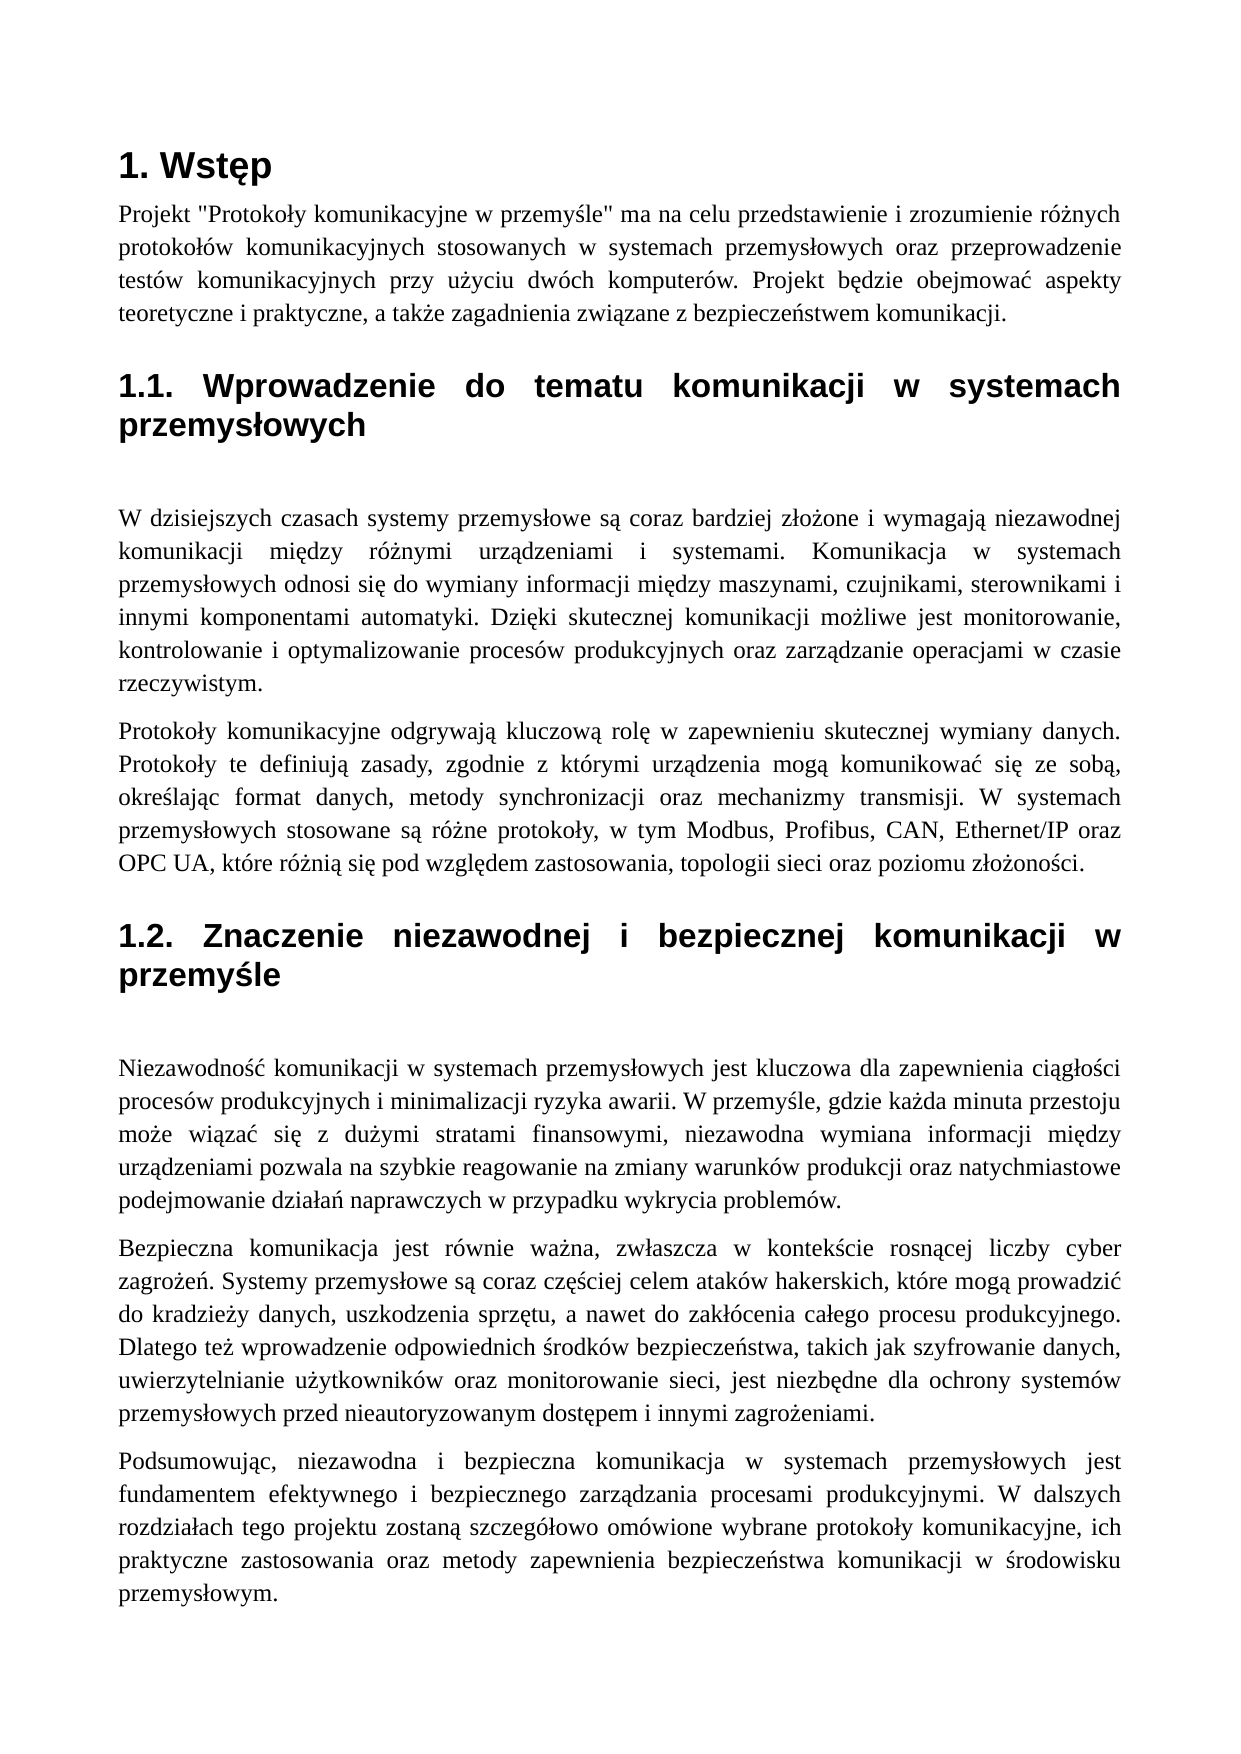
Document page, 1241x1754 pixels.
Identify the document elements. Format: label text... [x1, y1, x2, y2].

subtitle 1.1. Wprowadzenie do tematu komunikacji w systemach przemysłowych [118, 366, 1122, 443]
text Protokoły komunikacyjne odgrywają kluczową rolę w zapewnieniu skutecznej wymiany danych. Protokoły te definiują zasady, zgodnie z którymi urządzenia mogą komunikować się ze sobą, określając format danych, metody synchronizacji oraz mechanizmy transmisji. W systemach przemysłowych stosowane są różne protokoły, w tym Modbus, Profibus, CAN, Ethernet/IP oraz OPC UA, które różnią się pod względem zastosowania, topologii sieci oraz poziomu złożoności. [118, 716, 1122, 877]
subtitle 1. Wstęp [118, 143, 1122, 186]
text Podsumowując, niezawodna i bezpieczna komunikacja w systemach przemysłowych jest fundamentem efektywnego i bezpiecznego zarządzania procesami produkcyjnymi. W dalszych rozdziałach tego projektu zostaną szczegółowo omówione wybrane protokoły komunikacyjne, ich praktyczne zastosowania oraz metody zapewnienia bezpieczeństwa komunikacji w środowisku przemysłowym. [118, 1446, 1122, 1607]
text W dzisiejszych czasach systemy przemysłowe są coraz bardziej złożone i wymagają niezawodnej komunikacji między różnymi urządzeniami i systemami. Komunikacja w systemach przemysłowych odnosi się do wymiany informacji między maszynami, czujnikami, sterownikami i innymi komponentami automatyki. Dzięki skutecznej komunikacji możliwe jest monitorowanie, kontrolowanie i optymalizowanie procesów produkcyjnych oraz zarządzanie operacjami w czasie rzeczywistym. [118, 503, 1122, 697]
text Niezawodność komunikacji w systemach przemysłowych jest kluczowa dla zapewnienia ciągłości procesów produkcyjnych i minimalizacji ryzyka awarii. W przemyśle, gdzie każda minuta przestoju może wiązać się z dużymi stratami finansowymi, niezawodna wymiana informacji między urządzeniami pozwala na szybkie reagowanie na zmiany warunków produkcji oraz natychmiastowe podejmowanie działań naprawczych w przypadku wykrycia problemów. [118, 1053, 1122, 1214]
text Bezpieczna komunikacja jest równie ważna, zwłaszcza w kontekście rosnącej liczby cyber zagrożeń. Systemy przemysłowe są coraz częściej celem ataków hakerskich, które mogą prowadzić do kradzieży danych, uszkodzenia sprzętu, a nawet do zakłócenia całego procesu produkcyjnego. Dlatego też wprowadzenie odpowiednich środków bezpieczeństwa, takich jak szyfrowanie danych, uwierzytelnianie użytkowników oraz monitorowanie sieci, jest niezbędne dla ochrony systemów przemysłowych przed nieautoryzowanym dostępem i innymi zagrożeniami. [118, 1233, 1122, 1427]
text Projekt "Protokoły komunikacyjne w przemyśle" ma na celu przedstawienie i zrozumienie różnych protokołów komunikacyjnych stosowanych w systemach przemysłowych oraz przeprowadzenie testów komunikacyjnych przy użyciu dwóch komputerów. Projekt będzie obejmować aspekty teoretyczne i praktyczne, a także zagadnienia związane z bezpieczeństwem komunikacji. [118, 199, 1122, 327]
subtitle 1.2. Znaczenie niezawodnej i bezpiecznej komunikacji w przemyśle [118, 916, 1122, 993]
